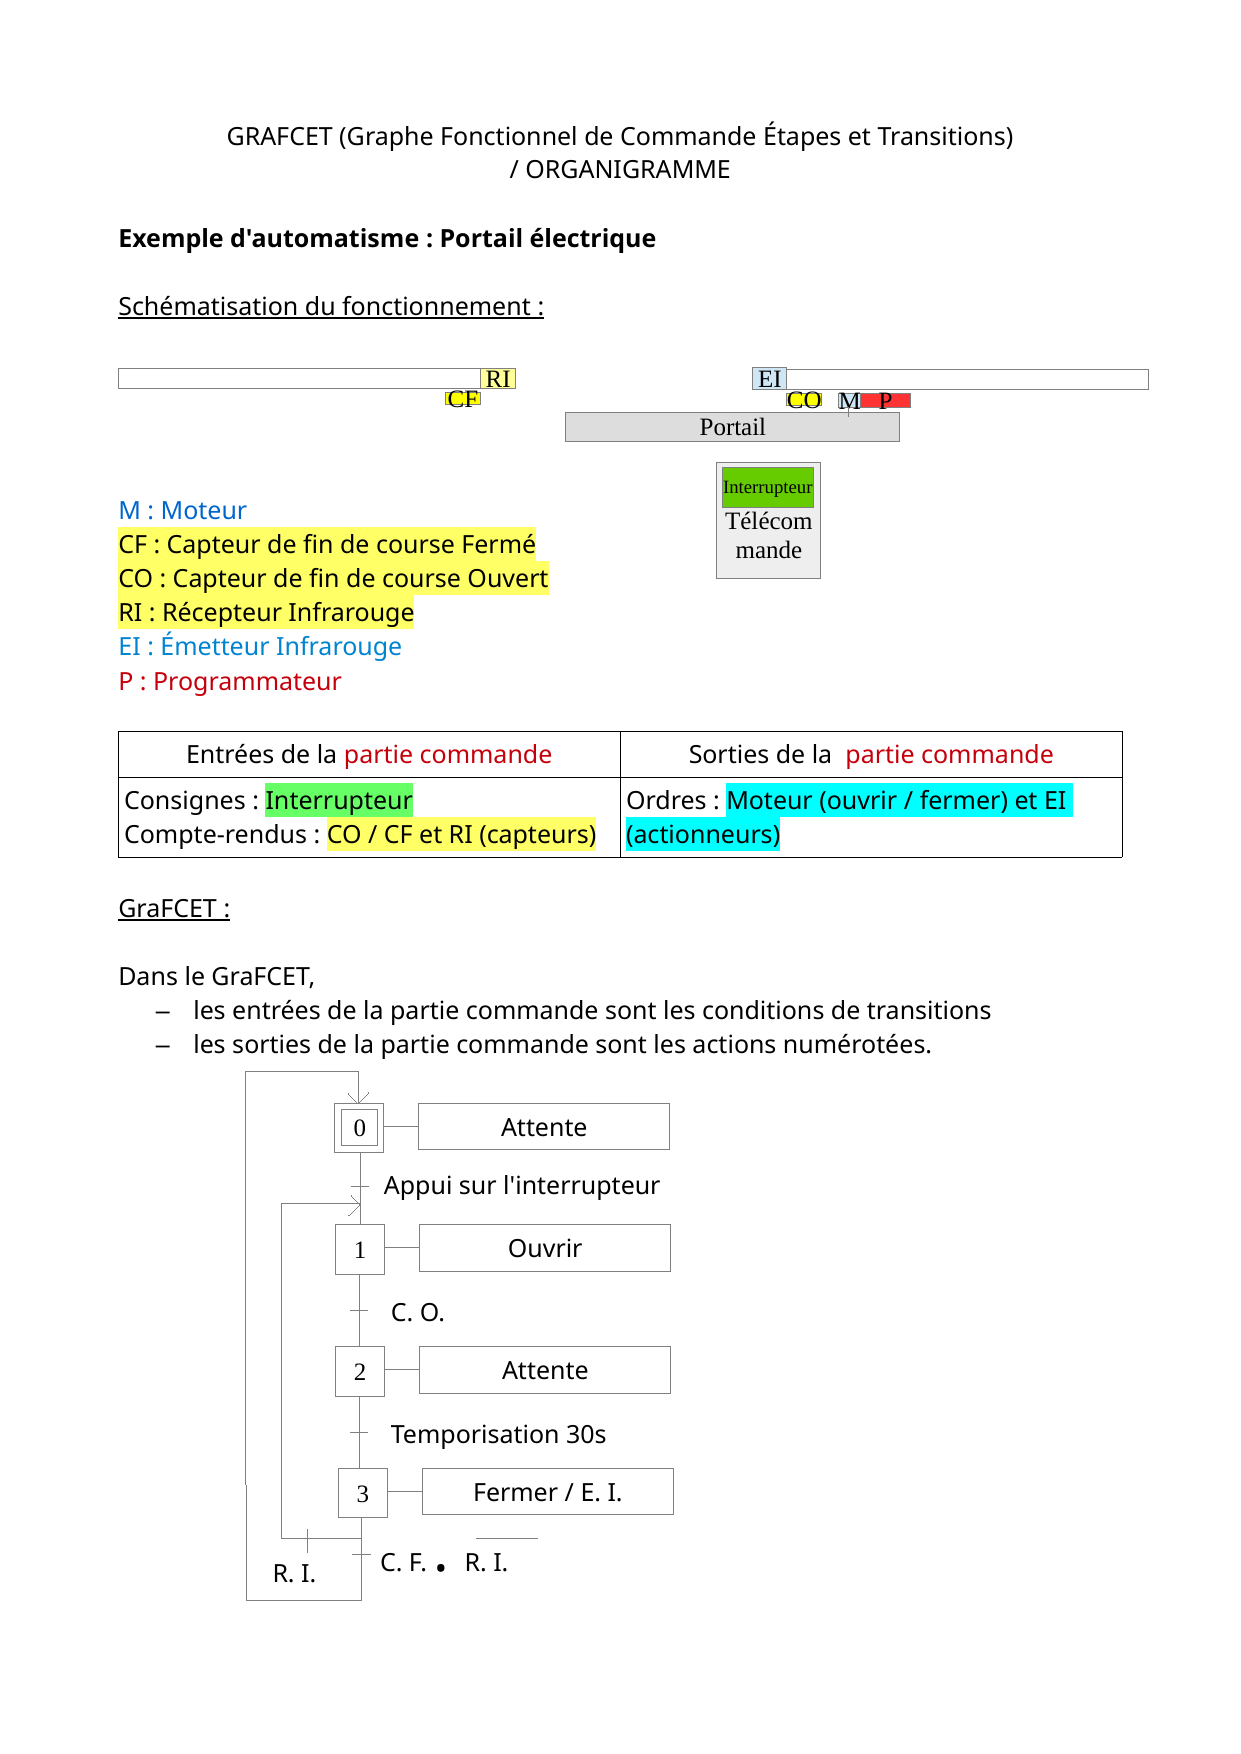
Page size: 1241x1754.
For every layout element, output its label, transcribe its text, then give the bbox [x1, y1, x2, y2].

list les entrées de la partie commande sont les conditions de transitions [156, 993, 1122, 1027]
table_cell Consignes : Interrupteur Compte-rendus : CO / CF et RI (capteurs) [119, 778, 620, 857]
text Dans le GraFCET, [118, 959, 1122, 993]
text P : Programmateur [118, 663, 1122, 697]
text [821, 493, 1122, 527]
text Exemple d'automatisme : Portail électrique [118, 220, 1122, 254]
text EI : Émetteur Infrarouge [118, 629, 1122, 663]
text CO : Capteur de fin de course Ouvert [118, 561, 1122, 595]
text / ORGANIGRAMME [118, 152, 1122, 186]
text RI : Récepteur Infrarouge [118, 595, 1122, 629]
table_header Entrées de la partie commande [119, 732, 620, 777]
text Schématisation du fonctionnement : [118, 288, 1122, 322]
text CF : Capteur de fin de course Fermé [118, 527, 716, 561]
text GRAFCET (Graphe Fonctionnel de Commande Étapes et Transitions) [118, 118, 1122, 152]
list les sorties de la partie commande sont les actions numérotées. [156, 1027, 1122, 1061]
text M : Moteur [118, 493, 716, 527]
text GraFCET : [118, 891, 1122, 925]
table_cell Ordres : Moteur (ouvrir / fermer) et EI (actionneurs) [621, 778, 1122, 857]
table_header Sorties de la partie commande [621, 732, 1122, 777]
text [821, 527, 1122, 561]
